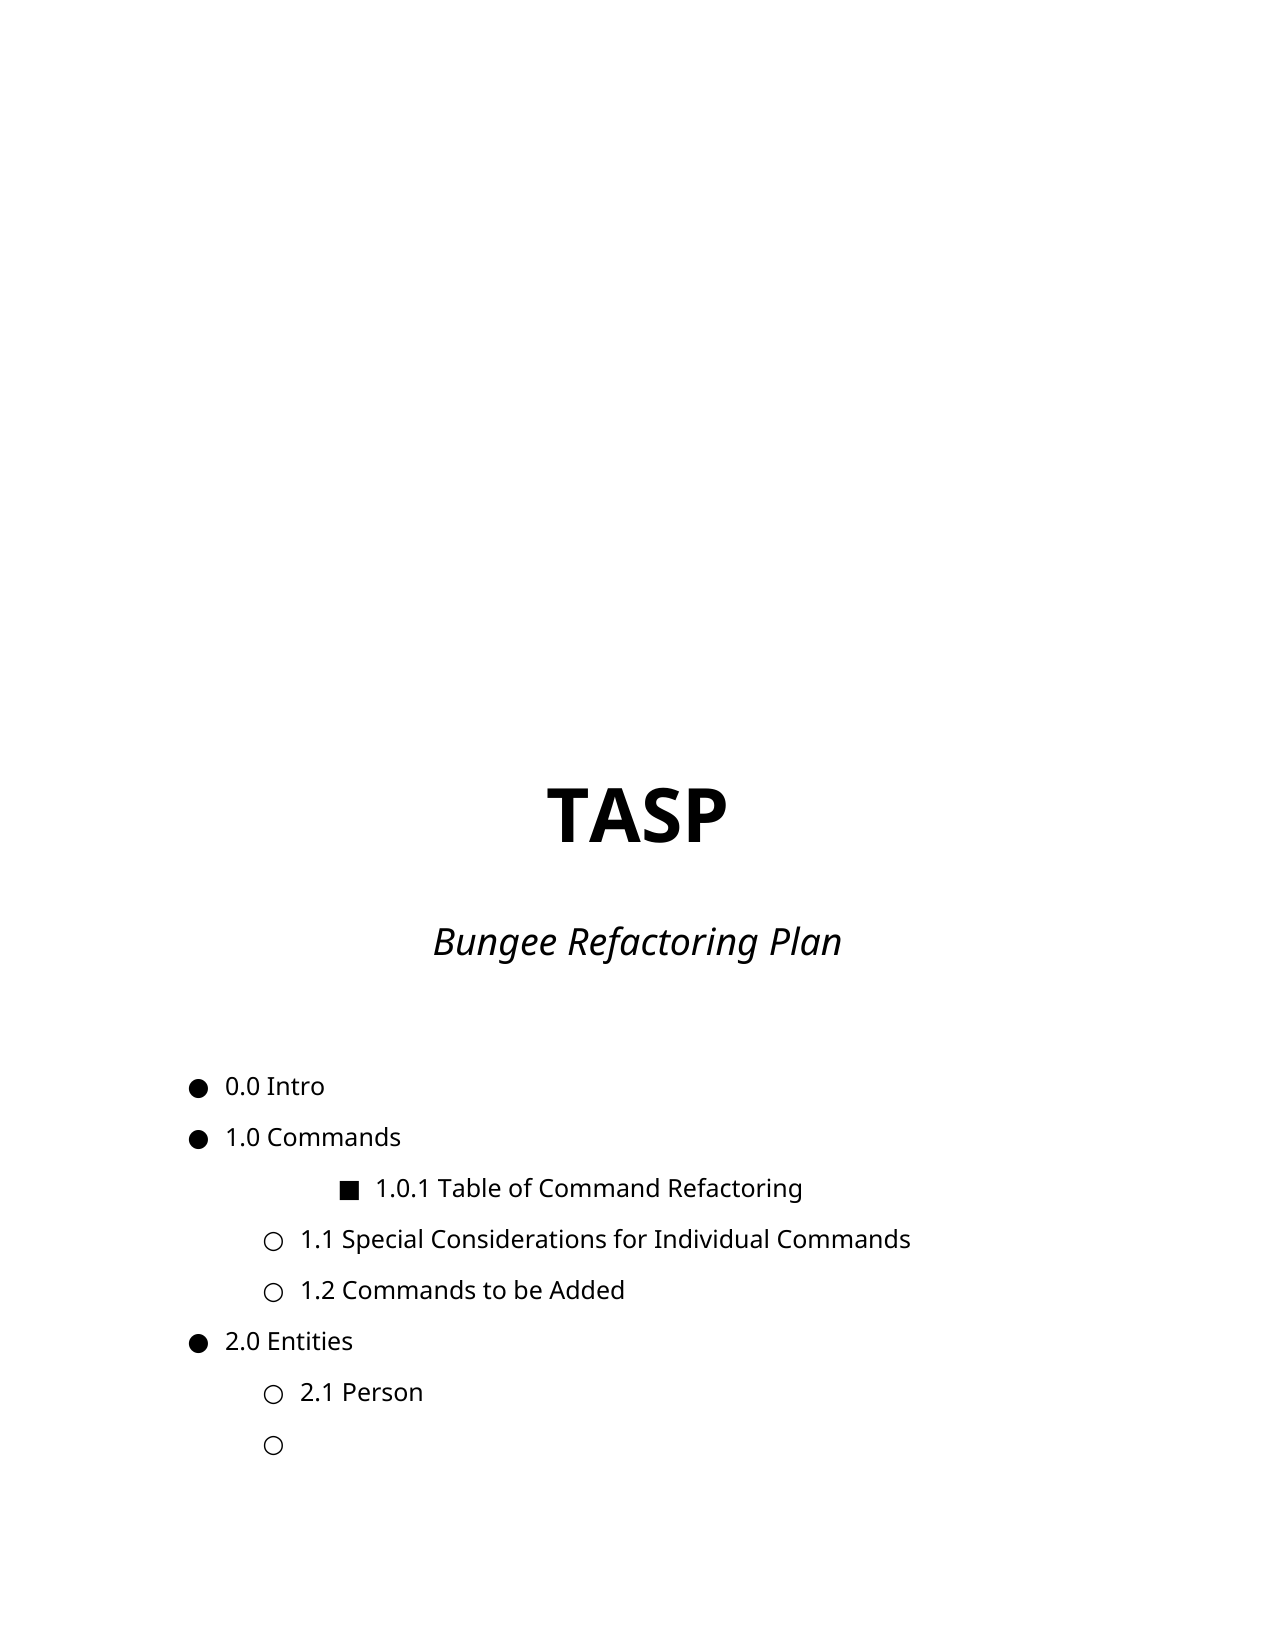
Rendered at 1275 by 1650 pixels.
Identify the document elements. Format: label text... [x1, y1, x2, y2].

list 2.0 Entities [187, 1324, 1125, 1358]
list 1.2 Commands to be Added [262, 1273, 1125, 1307]
list 1.0.1 Table of Command Refactoring [337, 1171, 1125, 1205]
list 0.0 Intro [187, 1069, 1125, 1103]
subtitle TASP [150, 762, 1125, 865]
text Bungee Refactoring Plan [150, 916, 1125, 967]
list 2.1 Person [262, 1375, 1125, 1409]
list 1.1 Special Considerations for Individual Commands [262, 1222, 1125, 1256]
list 1.0 Commands [187, 1120, 1125, 1154]
